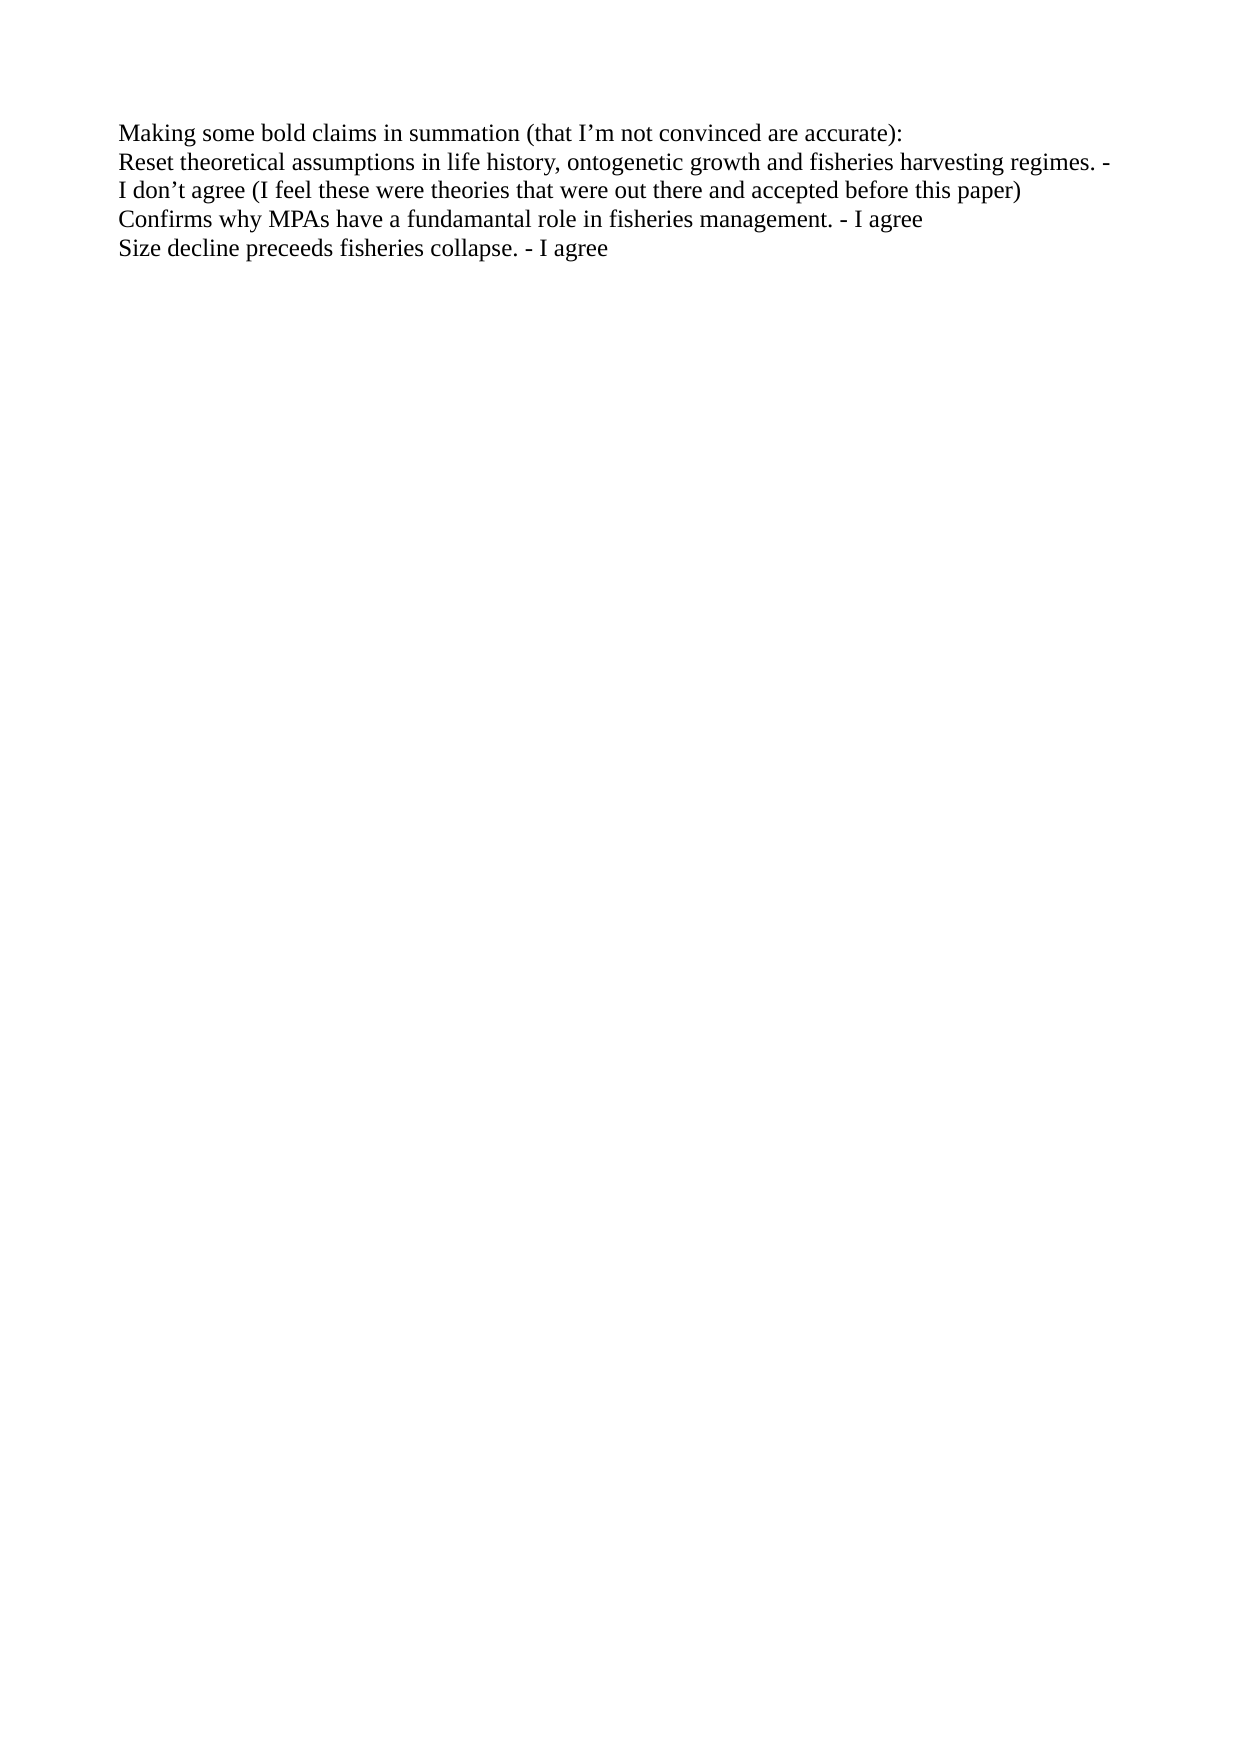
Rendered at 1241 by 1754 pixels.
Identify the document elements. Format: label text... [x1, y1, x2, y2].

text Size decline preceeds fisheries collapse. - I agree [118, 233, 1122, 262]
text Confirms why MPAs have a fundamantal role in fisheries management. - I agree [118, 204, 1122, 233]
text Reset theoretical assumptions in life history, ontogenetic growth and fisheries harvesting regimes. - I don’t agree (I feel these were theories that were out there and accepted before this paper) [118, 147, 1122, 204]
text Making some bold claims in summation (that I’m not convinced are accurate): [118, 118, 1122, 147]
